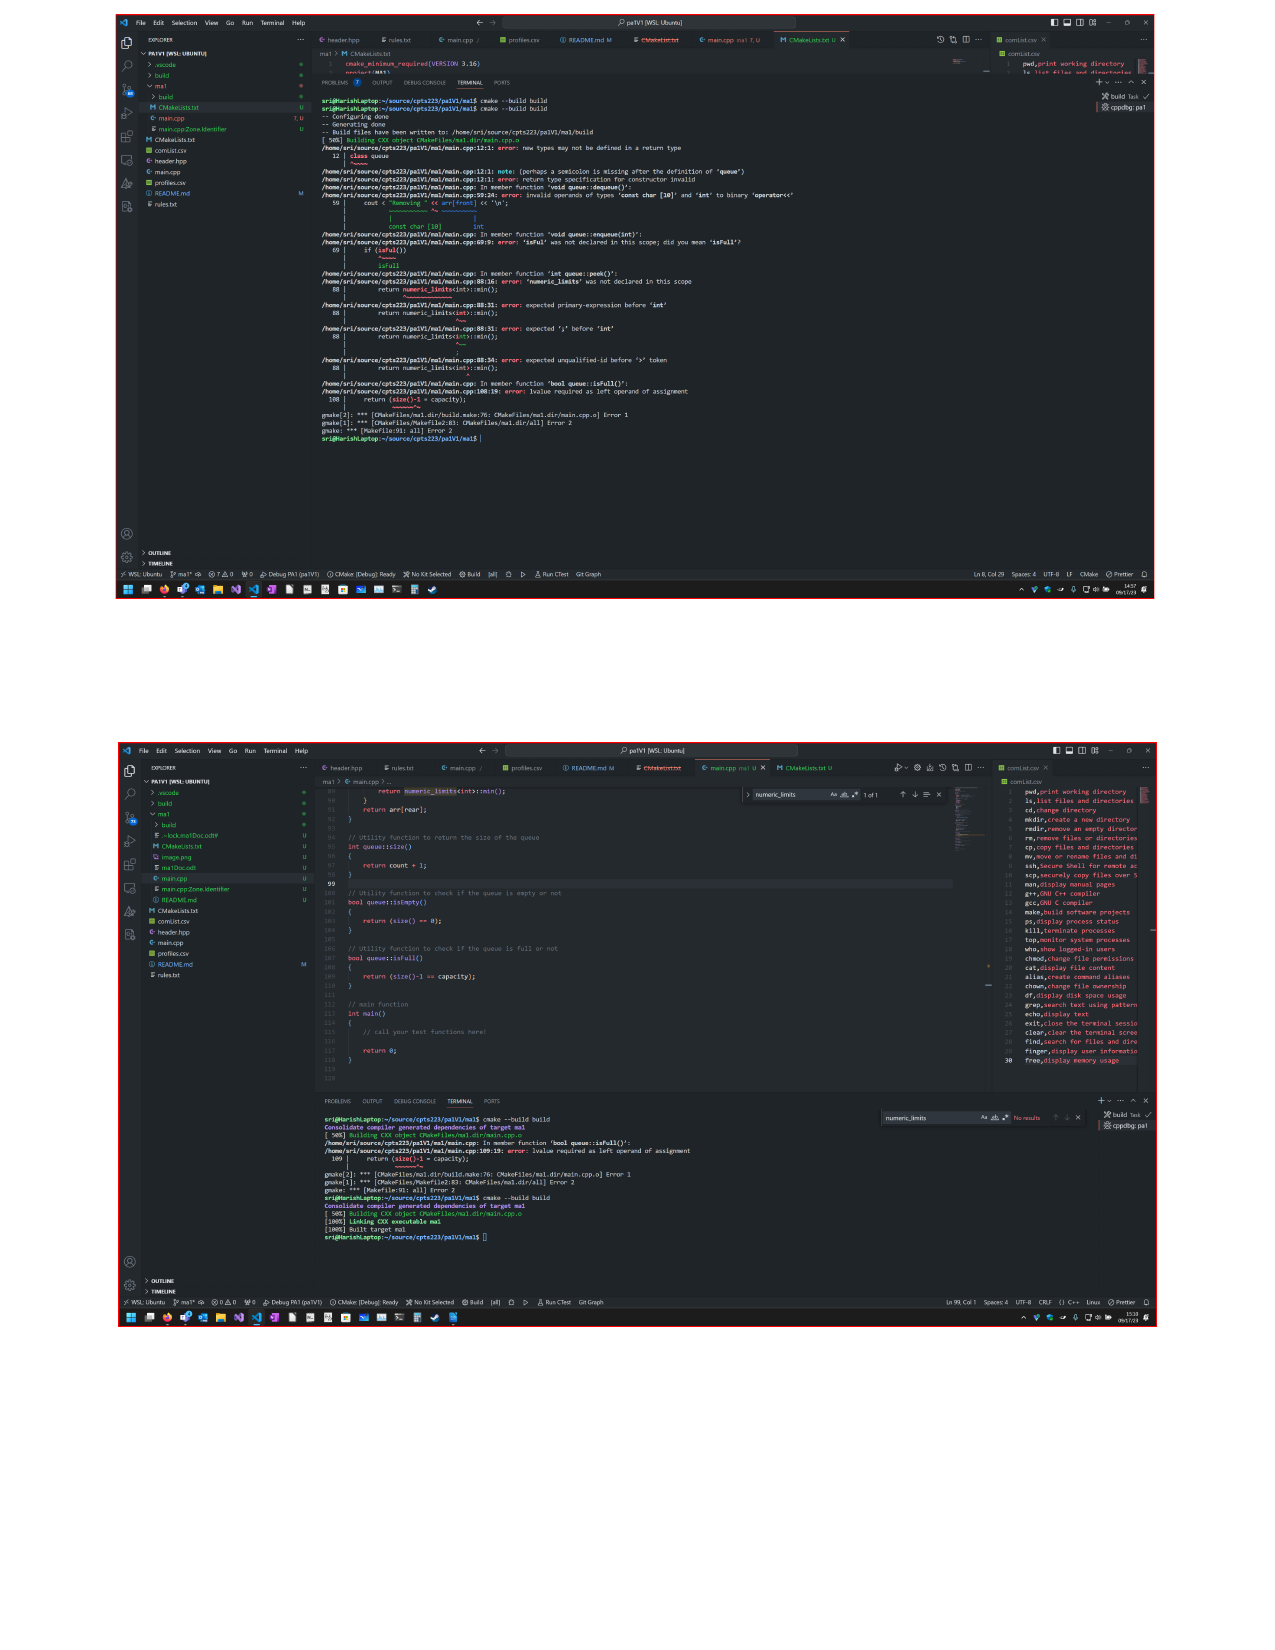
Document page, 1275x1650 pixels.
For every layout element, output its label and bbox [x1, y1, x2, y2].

picture [115, 14, 1155, 599]
picture [118, 742, 1157, 1327]
